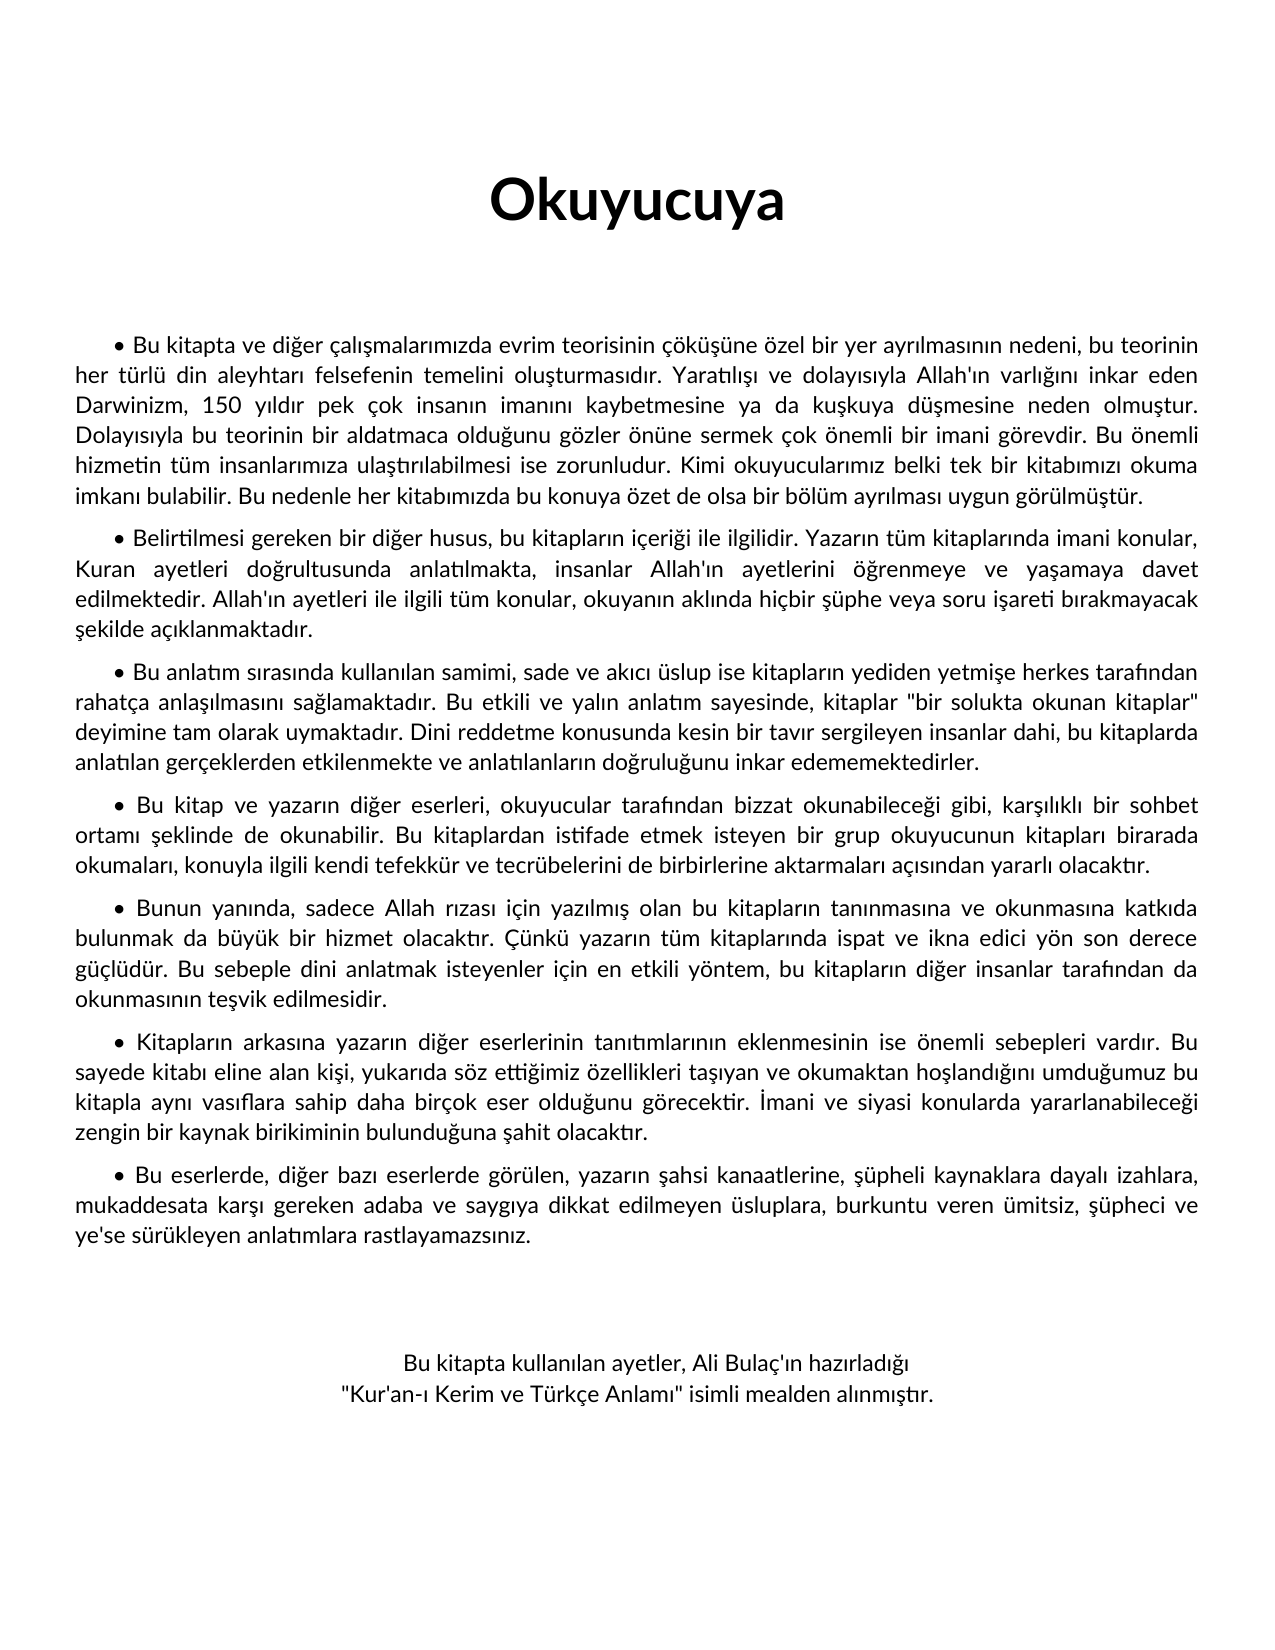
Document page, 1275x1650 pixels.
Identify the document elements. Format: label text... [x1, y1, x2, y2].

text • Bunun yanında, sadece Allah rızası için yazılmış olan bu kitapların tanınmasına ve okunmasına katkıda bulunmak da büyük bir hizmet olacaktır. Çünkü yazarın tüm kitaplarında ispat ve ikna edici yön son derece güçlüdür. Bu sebeple dini anlatmak isteyenler için en etkili yöntem, bu kitapların diğer insanlar tarafından da okunmasının teşvik edilmesidir. [75, 894, 1200, 1012]
text • Belirtilmesi gereken bir diğer husus, bu kitapların içeriği ile ilgilidir. Yazarın tüm kitaplarında imani konular, Kuran ayetleri doğrultusunda anlatılmakta, insanlar Allah'ın ayetlerini öğrenmeye ve yaşamaya davet edilmektedir. Allah'ın ayetleri ile ilgili tüm konular, okuyanın aklında hiçbir şüphe veya soru işareti bırakmayacak şekilde açıklanmaktadır. [75, 524, 1200, 642]
text • Bu anlatım sırasında kullanılan samimi, sade ve akıcı üslup ise kitapların yediden yetmişe herkes tarafından rahatça anlaşılmasını sağlamaktadır. Bu etkili ve yalın anlatım sayesinde, kitaplar "bir solukta okunan kitaplar" deyimine tam olarak uymaktadır. Dini reddetme konusunda kesin bir tavır sergileyen insanlar dahi, bu kitaplarda anlatılan gerçeklerden etkilenmekte ve anlatılanların doğruluğunu inkar edememektedirler. [75, 657, 1200, 776]
text • Bu kitapta ve diğer çalışmalarımızda evrim teorisinin çöküşüne özel bir yer ayrılmasının nedeni, bu teorinin her türlü din aleyhtarı felsefenin temelini oluşturmasıdır. Yaratılışı ve dolayısıyla Allah'ın varlığını inkar eden Darwinizm, 150 yıldır pek çok insanın imanını kaybetmesine ya da kuşkuya düşmesine neden olmuştur. Dolayısıyla bu teorinin bir aldatmaca olduğunu gözler önüne sermek çok önemli bir imani görevdir. Bu önemli hizmetin tüm insanlarımıza ulaştırılabilmesi ise zorunludur. Kimi okuyucularımız belki tek bir kitabımızı okuma imkanı bulabilir. Bu nedenle her kitabımızda bu konuya özet de olsa bir bölüm ayrılması uygun görülmüştür. [75, 330, 1200, 509]
text • Bu kitap ve yazarın diğer eserleri, okuyucular tarafından bizzat okunabileceği gibi, karşılıklı bir sohbet ortamı şeklinde de okunabilir. Bu kitaplardan istifade etmek isteyen bir grup okuyucunun kitapları birarada okumaları, konuyla ilgili kendi tefekkür ve tecrübelerini de birbirlerine aktarmaları açısından yararlı olacaktır. [75, 791, 1200, 879]
text Bu kitapta kullanılan ayetler, Ali Bulaç'ın hazırladığı "Kur'an-ı Kerim ve Türkçe Anlamı" isimli mealden alınmıştır. [75, 1349, 1200, 1407]
text • Kitapların arkasına yazarın diğer eserlerinin tanıtımlarının eklenmesinin ise önemli sebepleri vardır. Bu sayede kitabı eline alan kişi, yukarıda söz ettiğimiz özellikleri taşıyan ve okumaktan hoşlandığını umduğumuz bu kitapla aynı vasıflara sahip daha birçok eser olduğunu görecektir. İmani ve siyasi konularda yararlanabileceği zengin bir kaynak birikiminin bulunduğuna şahit olacaktır. [75, 1027, 1200, 1145]
subtitle Okuyucuya [75, 162, 1200, 232]
text • Bu eserlerde, diğer bazı eserlerde görülen, yazarın şahsi kanaatlerine, şüpheli kaynaklara dayalı izahlara, mukaddesata karşı gereken adaba ve saygıya dikkat edilmeyen üsluplara, burkuntu veren ümitsiz, şüpheci ve ye'se sürükleyen anlatımlara rastlayamazsınız. [75, 1161, 1200, 1248]
